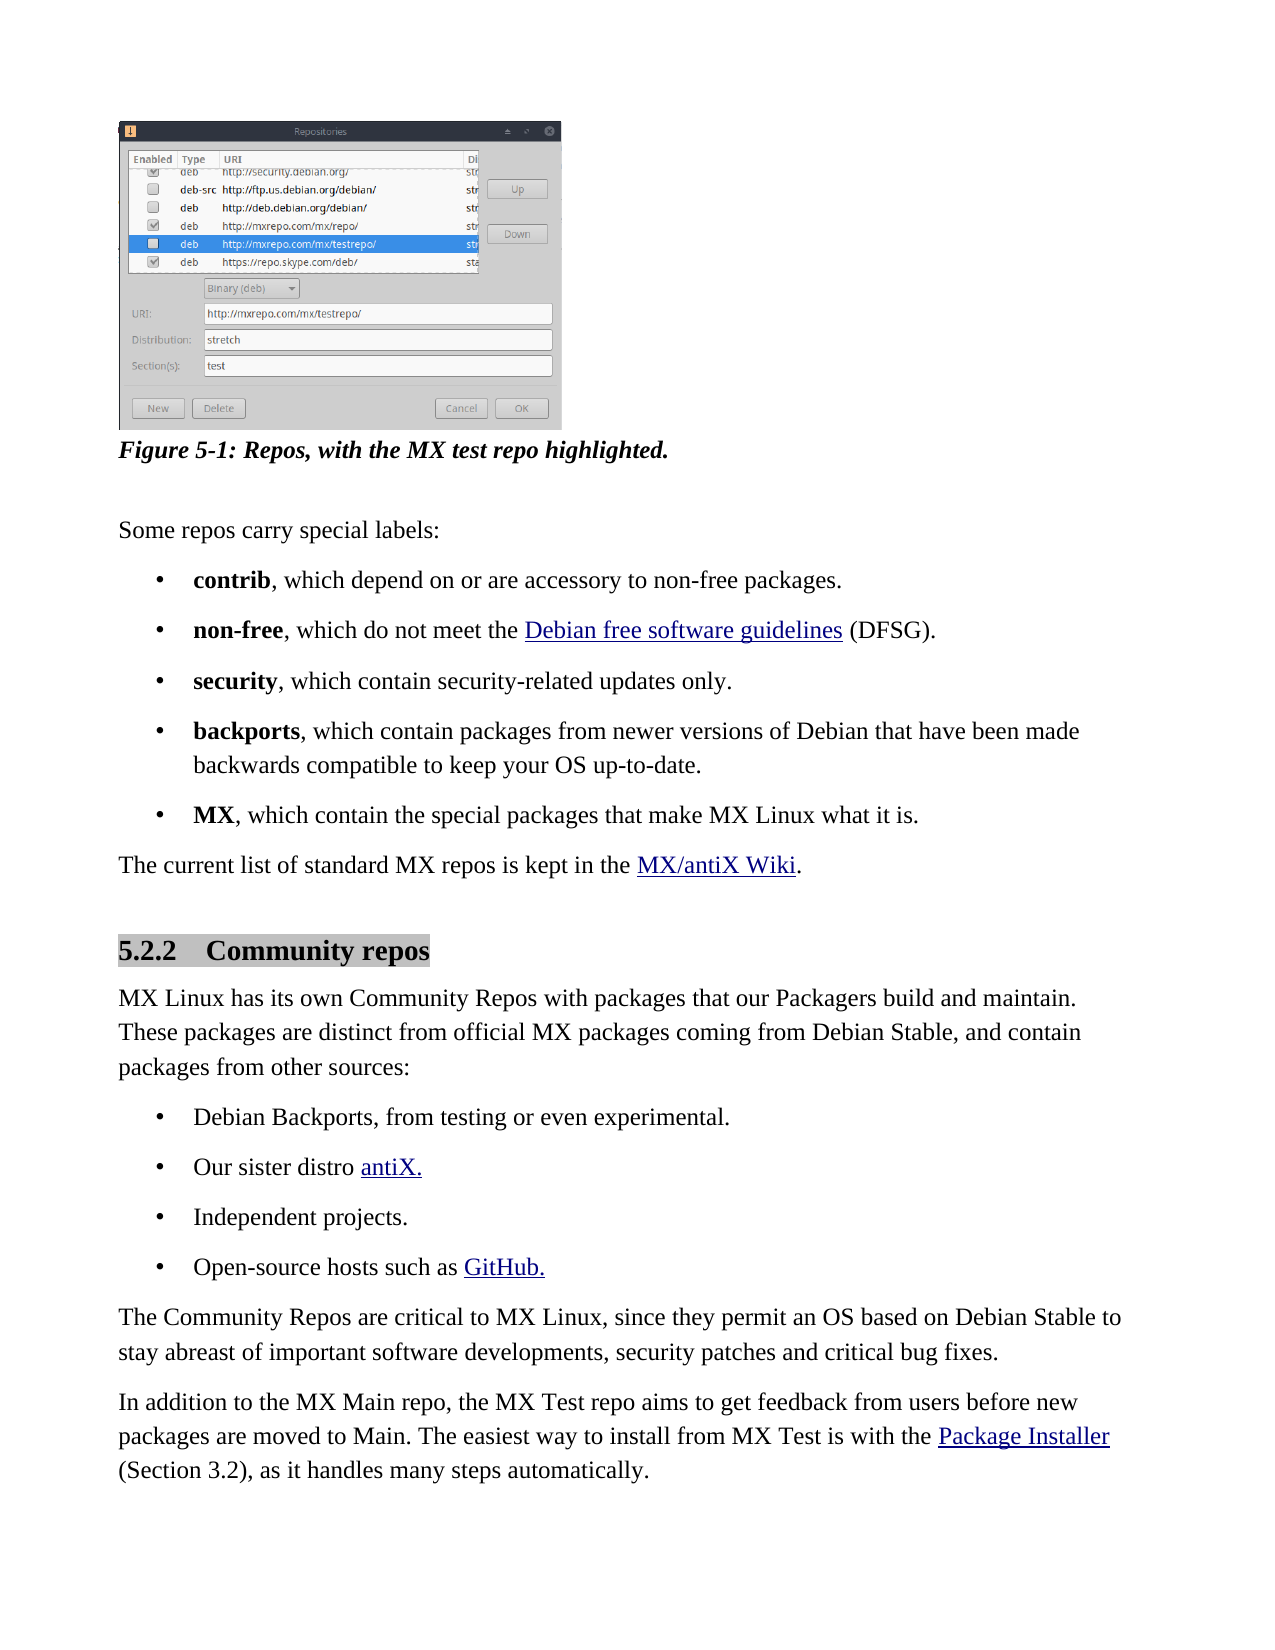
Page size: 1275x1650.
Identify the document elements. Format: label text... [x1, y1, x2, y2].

list security, which contain security-related updates only. [156, 666, 1157, 694]
list Debian Backports, from testing or even experimental. [156, 1102, 1157, 1130]
text Some repos carry special labels: [118, 515, 1157, 544]
text The Community Repos are critical to MX Linux, since they permit an OS based on Debian Stable to stay abreast of important software developments, security patches and critical bug fixes. [118, 1302, 1157, 1365]
list Our sister distro antiX. [156, 1152, 1157, 1181]
list MX Linux has its own Community Repos with packages that our Packagers build and maintain. These packages are distinct from official MX packages coming from Debian Stable, and contain packages from other sources: [118, 983, 1142, 1080]
list Open-source hosts such as GitHub. [156, 1252, 1157, 1281]
text In addition to the MX Main repo, the MX Test repo aims to get feedback from users before new packages are moved to Main. The easiest way to install from MX Test is with the Package Installer (Section 3.2), as it handles many steps automatically. [118, 1387, 1157, 1484]
picture [118, 120, 562, 430]
list contrib, which depend on or are accessory to non-free packages. [156, 566, 1157, 594]
text The current list of standard MX repos is kept in the MX/antiX Wiki. [118, 851, 1142, 879]
list non-free, which do not meet the Debian free software guidelines (DFSG). [156, 616, 1157, 644]
subtitle 5.2.2 Community repos [118, 933, 1142, 967]
list MX, which contain the special packages that make MX Linux what it is. [156, 800, 1157, 829]
list backports, which contain packages from newer versions of Debian that have been made backwards compatible to keep your OS up-to-date. [156, 716, 1157, 779]
text Figure 5-1: Repos, with the MX test repo highlighted. [118, 118, 1157, 464]
list Independent projects. [156, 1202, 1157, 1231]
